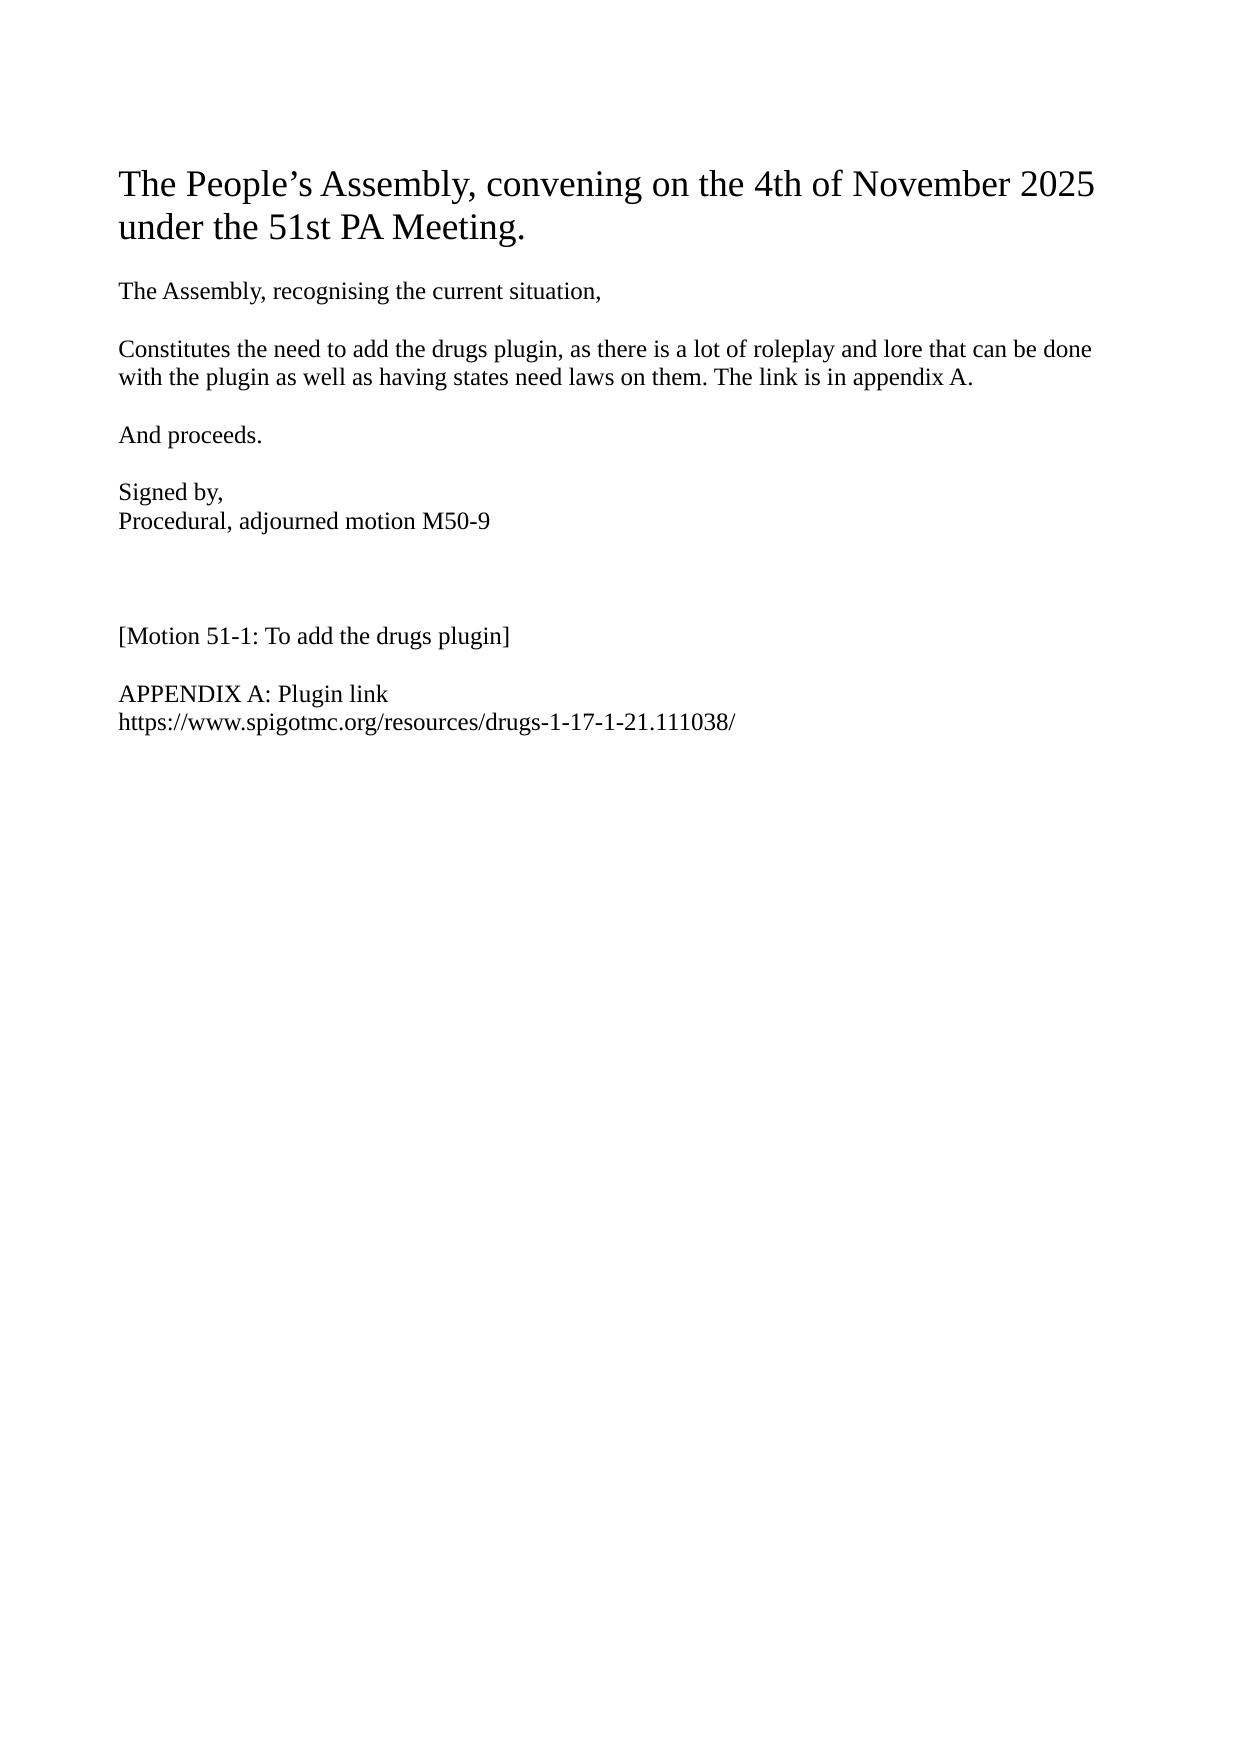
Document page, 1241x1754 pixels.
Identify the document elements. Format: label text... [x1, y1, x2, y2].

text with the plugin as well as having states need laws on them. The link is in appendix A. [118, 362, 1122, 391]
text The People’s Assembly, convening on the 4th of November 2025 under the 51st PA Meeting. [118, 161, 1122, 247]
text Signed by, [118, 477, 1122, 506]
text Constitutes the need to add the drugs plugin, as there is a lot of roleplay and lore that can be done [118, 334, 1122, 362]
text And proceeds. [118, 420, 1122, 449]
text Procedural, adjourned motion M50-9 [118, 506, 1122, 535]
text [Motion 51-1: To add the drugs plugin] [118, 621, 1122, 650]
text https://www.spigotmc.org/resources/drugs-1-17-1-21.111038/ [118, 707, 1122, 736]
text The Assembly, recognising the current situation, [118, 276, 1122, 305]
text APPENDIX A: Plugin link [118, 679, 1122, 707]
